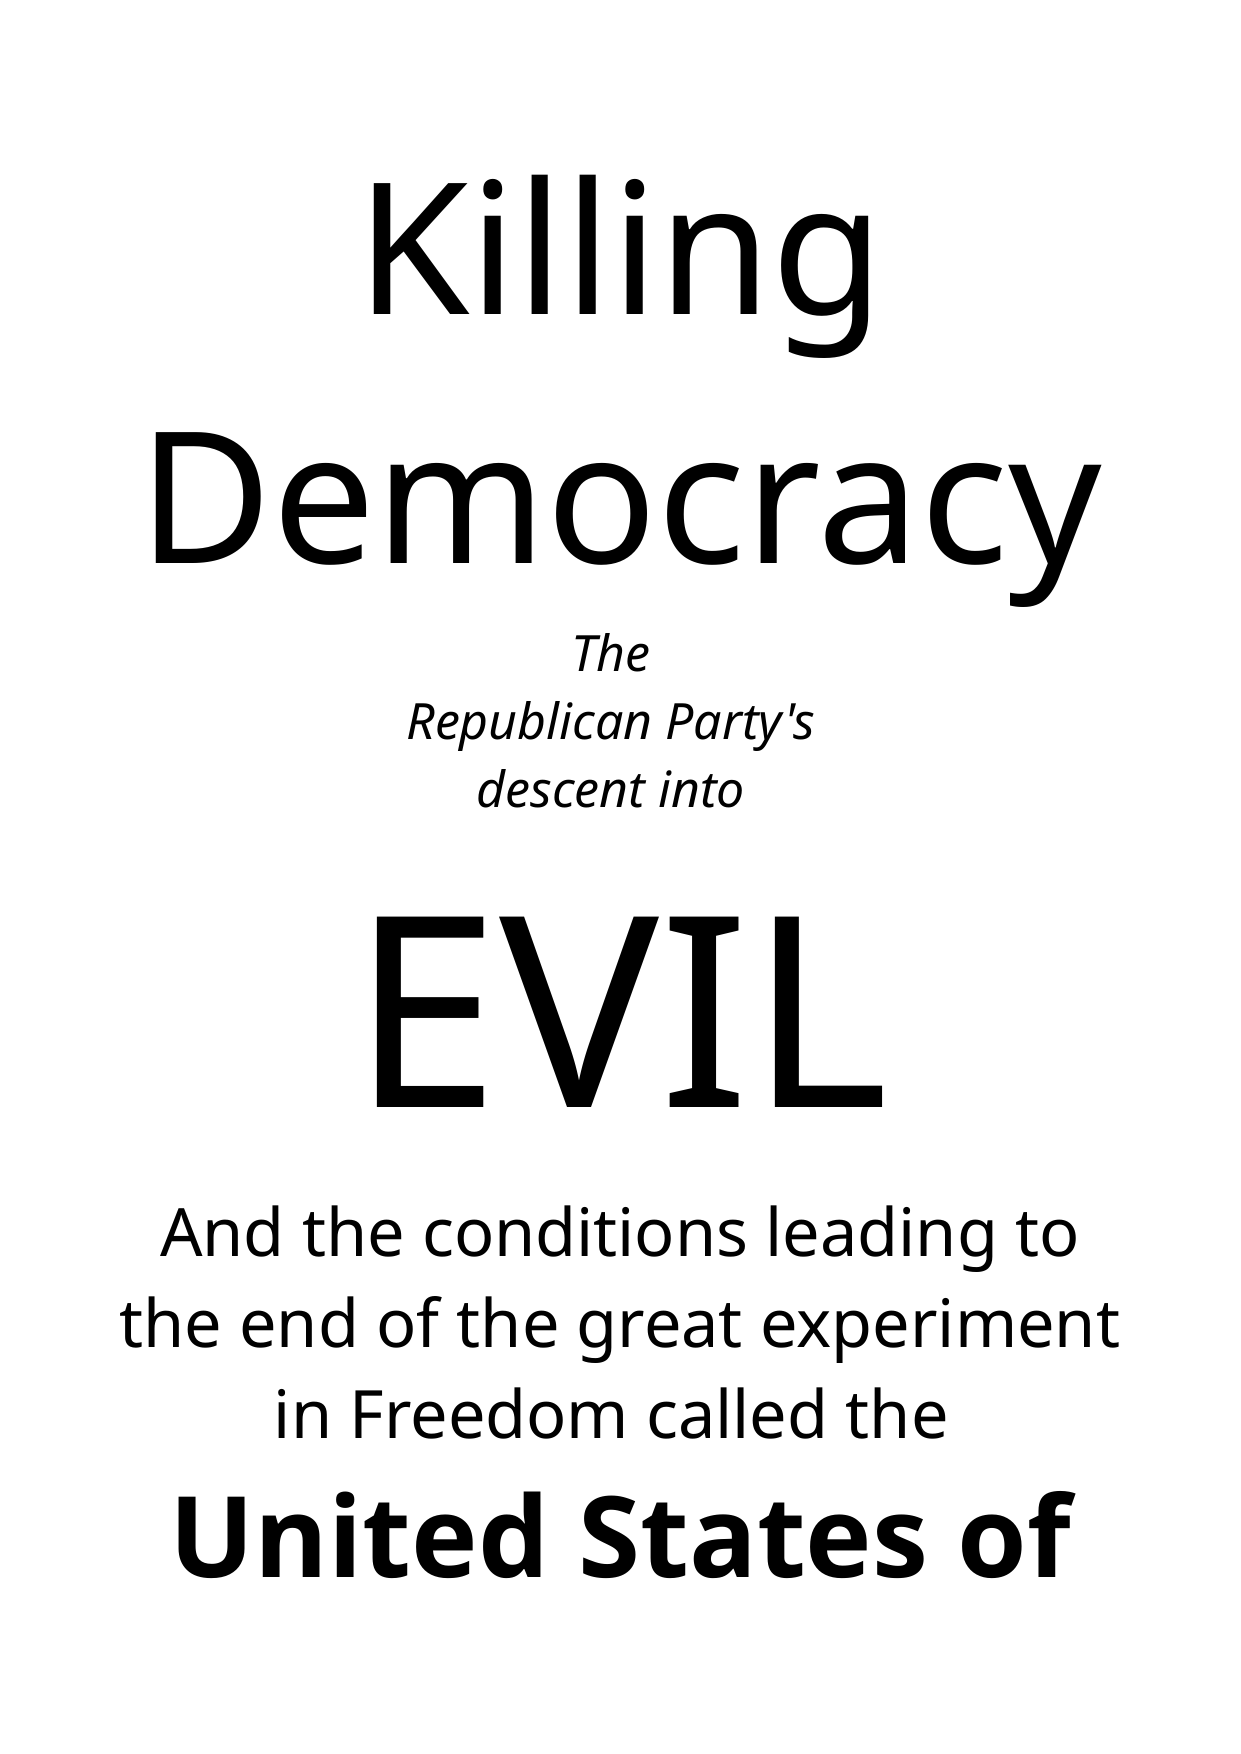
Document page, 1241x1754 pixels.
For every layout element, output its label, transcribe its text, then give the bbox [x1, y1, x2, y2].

text descent into [118, 754, 1122, 822]
text Republican Party's [118, 686, 1122, 754]
text The [118, 617, 1122, 686]
text And the conditions leading to the end of the great experiment in Freedom called the [118, 1185, 1122, 1458]
text Killing Democracy [118, 118, 1122, 617]
text United States of [118, 1458, 1122, 1611]
text EVIL [118, 822, 1122, 1185]
